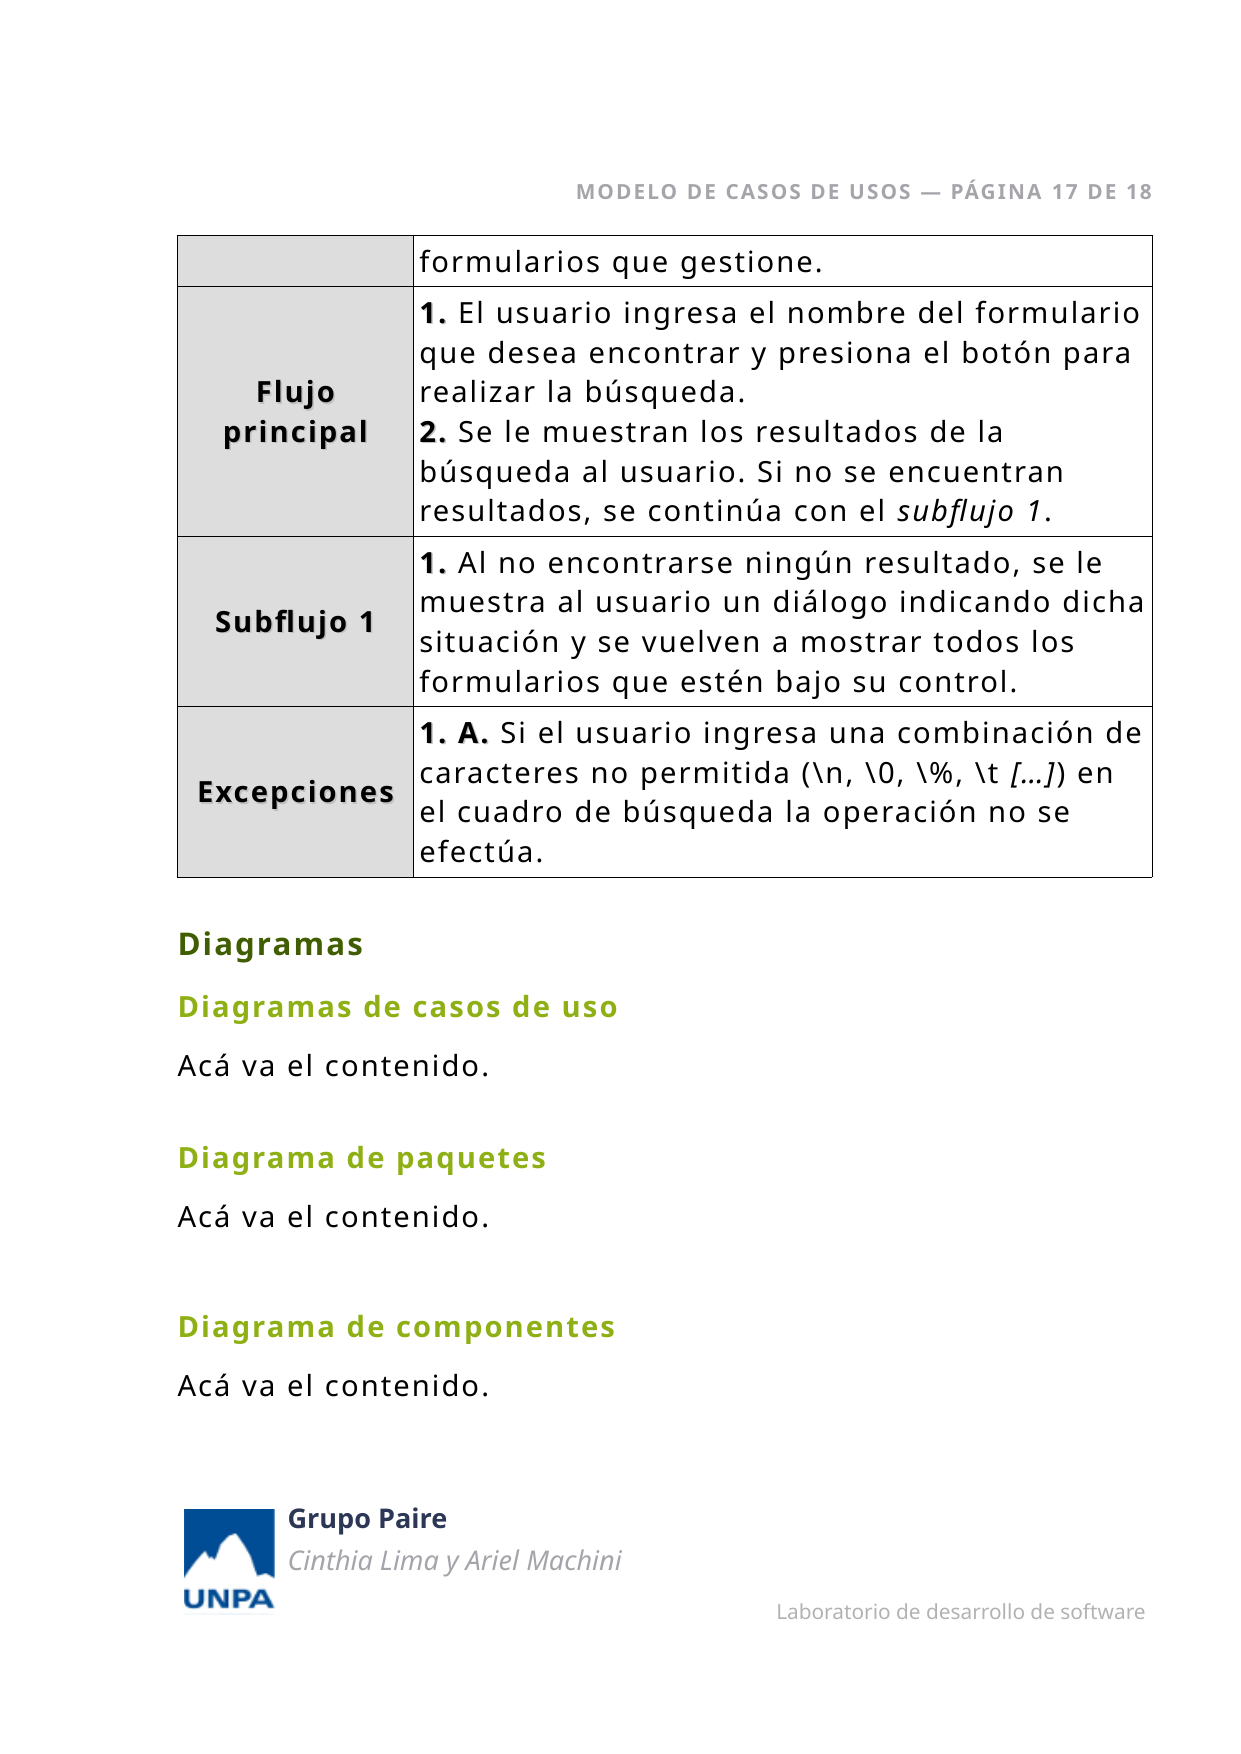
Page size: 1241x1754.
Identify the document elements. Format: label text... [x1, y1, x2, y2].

table_cell 1. A. Si el usuario ingresa una combinación de caracteres no permitida (\n, \0, \%, \t […]) en el cuadro de búsqueda la operación no se efectúa. [414, 707, 1152, 877]
picture [184, 1509, 275, 1615]
table_cell Flujo principal [178, 287, 413, 536]
text Diagramas [177, 922, 1152, 965]
table_cell Excepciones [178, 707, 413, 877]
table_cell formularios que gestione. [414, 236, 1152, 286]
table_cell Subflujo 1 [178, 537, 413, 706]
text Acá va el contenido. [177, 1196, 1152, 1236]
text Acá va el contenido. [177, 1365, 1152, 1405]
table_cell [178, 236, 413, 286]
text Diagrama de paquetes [177, 1137, 1152, 1177]
text Diagramas de casos de uso [177, 986, 1152, 1026]
table_cell 1. El usuario ingresa el nombre del formulario que desea encontrar y presiona el botón para realizar la búsqueda. 2. Se le muestran los resultados de la búsqueda al usuario. Si no se encuentran resultados, se continúa con el subflujo 1. [414, 287, 1152, 536]
text Diagrama de componentes [177, 1306, 1152, 1346]
text Acá va el contenido. [177, 1046, 1152, 1085]
table_cell 1. Al no encontrarse ningún resultado, se le muestra al usuario un diálogo indicando dicha situación y se vuelven a mostrar todos los formularios que estén bajo su control. [414, 537, 1152, 706]
